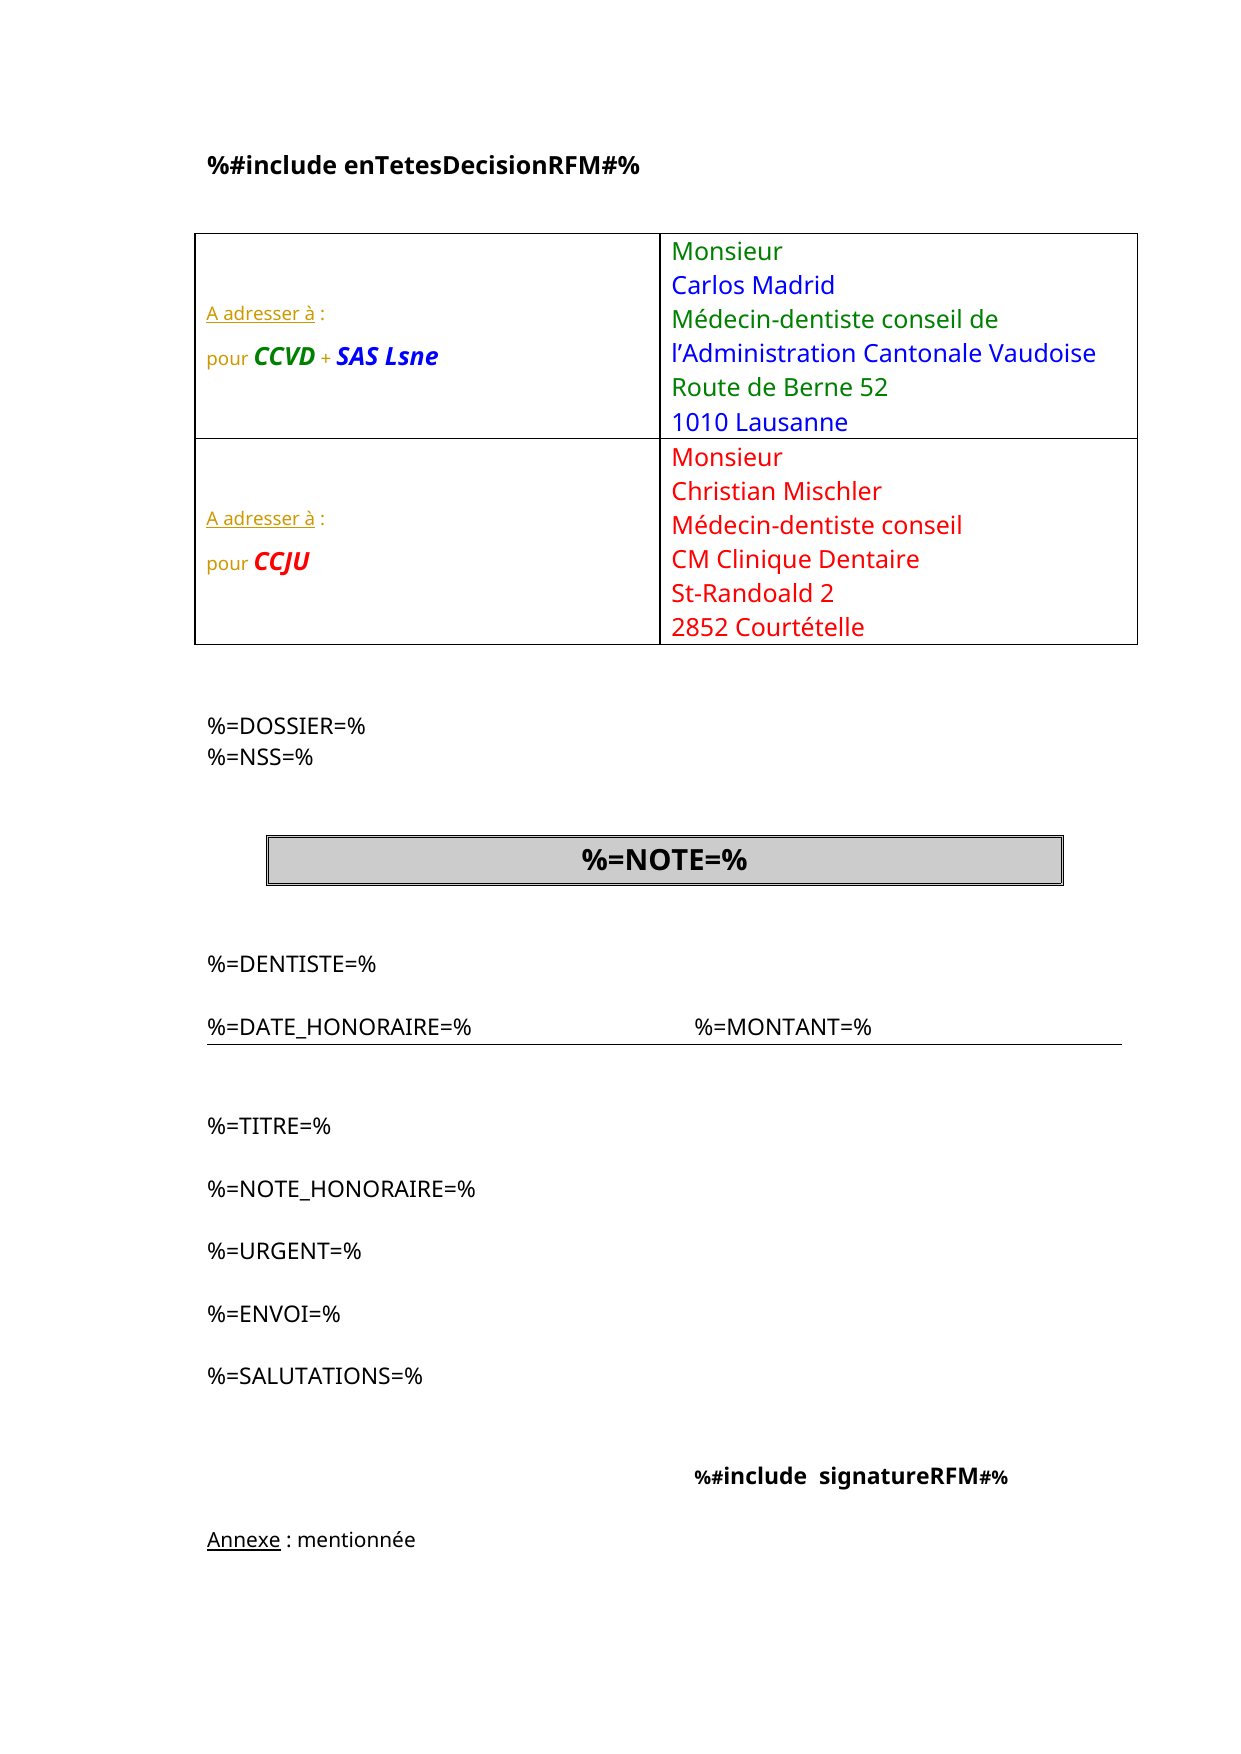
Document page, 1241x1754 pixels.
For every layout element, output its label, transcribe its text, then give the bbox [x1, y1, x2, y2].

text %=DATE_HONORAIRE=% %=MONTANT=% [207, 1011, 1122, 1044]
text %=DOSSIER=% [207, 710, 1122, 741]
text %#include signatureRFM#% [207, 1459, 1122, 1491]
text %=URGENT=% [207, 1235, 1122, 1266]
text %=NOTE=% [267, 836, 1063, 885]
text %=SALUTATIONS=% [207, 1360, 1122, 1391]
text %=TITRE=% [207, 1110, 1122, 1141]
text %#include enTetesDecisionRFM#% [207, 148, 1122, 182]
text Annexe : mentionnée [207, 1525, 1004, 1553]
text %=ENVOI=% [207, 1298, 1122, 1329]
text %=DENTISTE=% [207, 948, 1122, 979]
table_cell A adresser à : pour CCJU [196, 439, 659, 644]
text %=NSS=% [207, 741, 1004, 772]
text %=NOTE_HONORAIRE=% [207, 1173, 1122, 1204]
table_header A adresser à : pour CCVD + SAS Lsne [196, 234, 659, 438]
table_cell Monsieur Christian Mischler Médecin-dentiste conseil CM Clinique Dentaire St-Randoald 2 2852 Courtételle [661, 439, 1137, 644]
table_header Monsieur Carlos Madrid Médecin-dentiste conseil de l’Administration Cantonale Vaudoise Route de Berne 52 1010 Lausanne [661, 234, 1137, 438]
